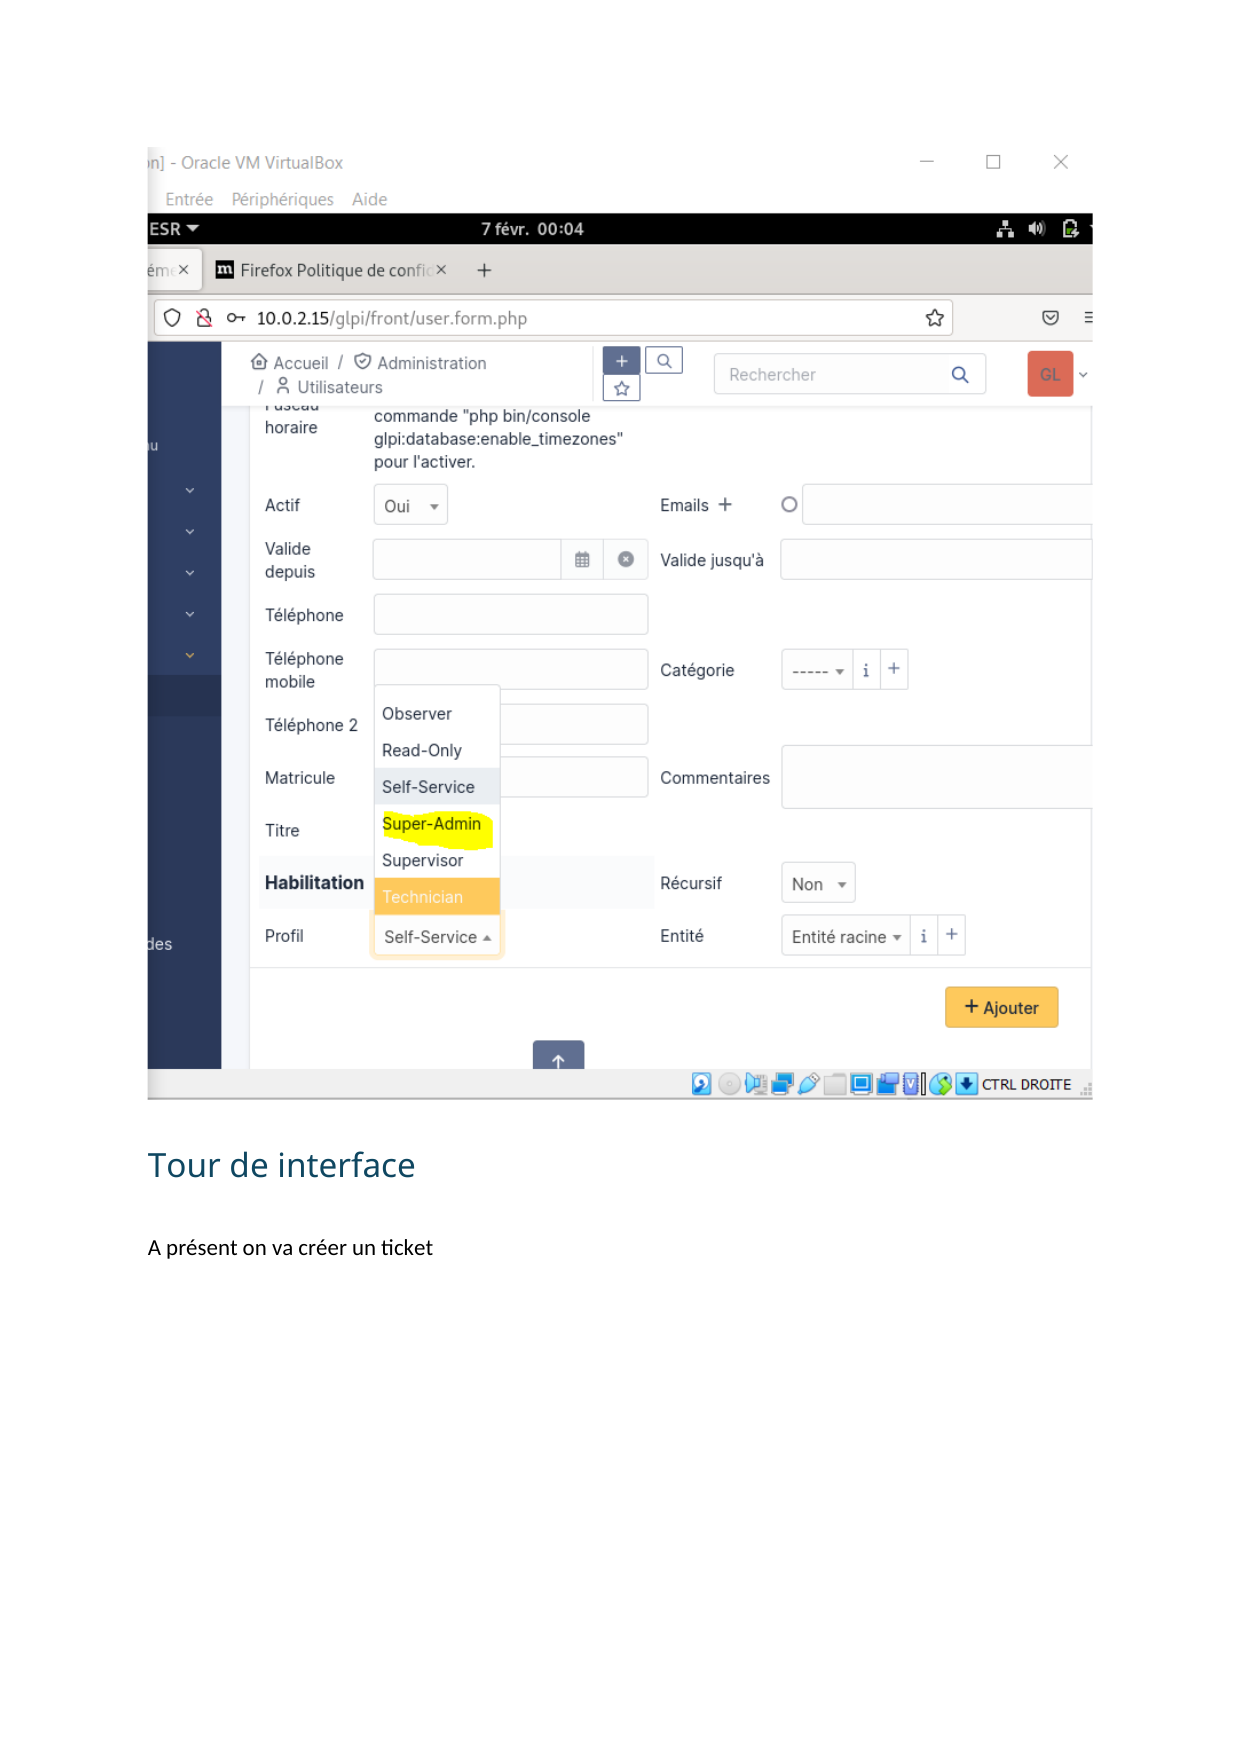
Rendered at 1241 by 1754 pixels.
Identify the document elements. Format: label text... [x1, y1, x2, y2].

subtitle Tour de interface [148, 1142, 1093, 1187]
text A présent on va créer un ticket [148, 1233, 1093, 1261]
